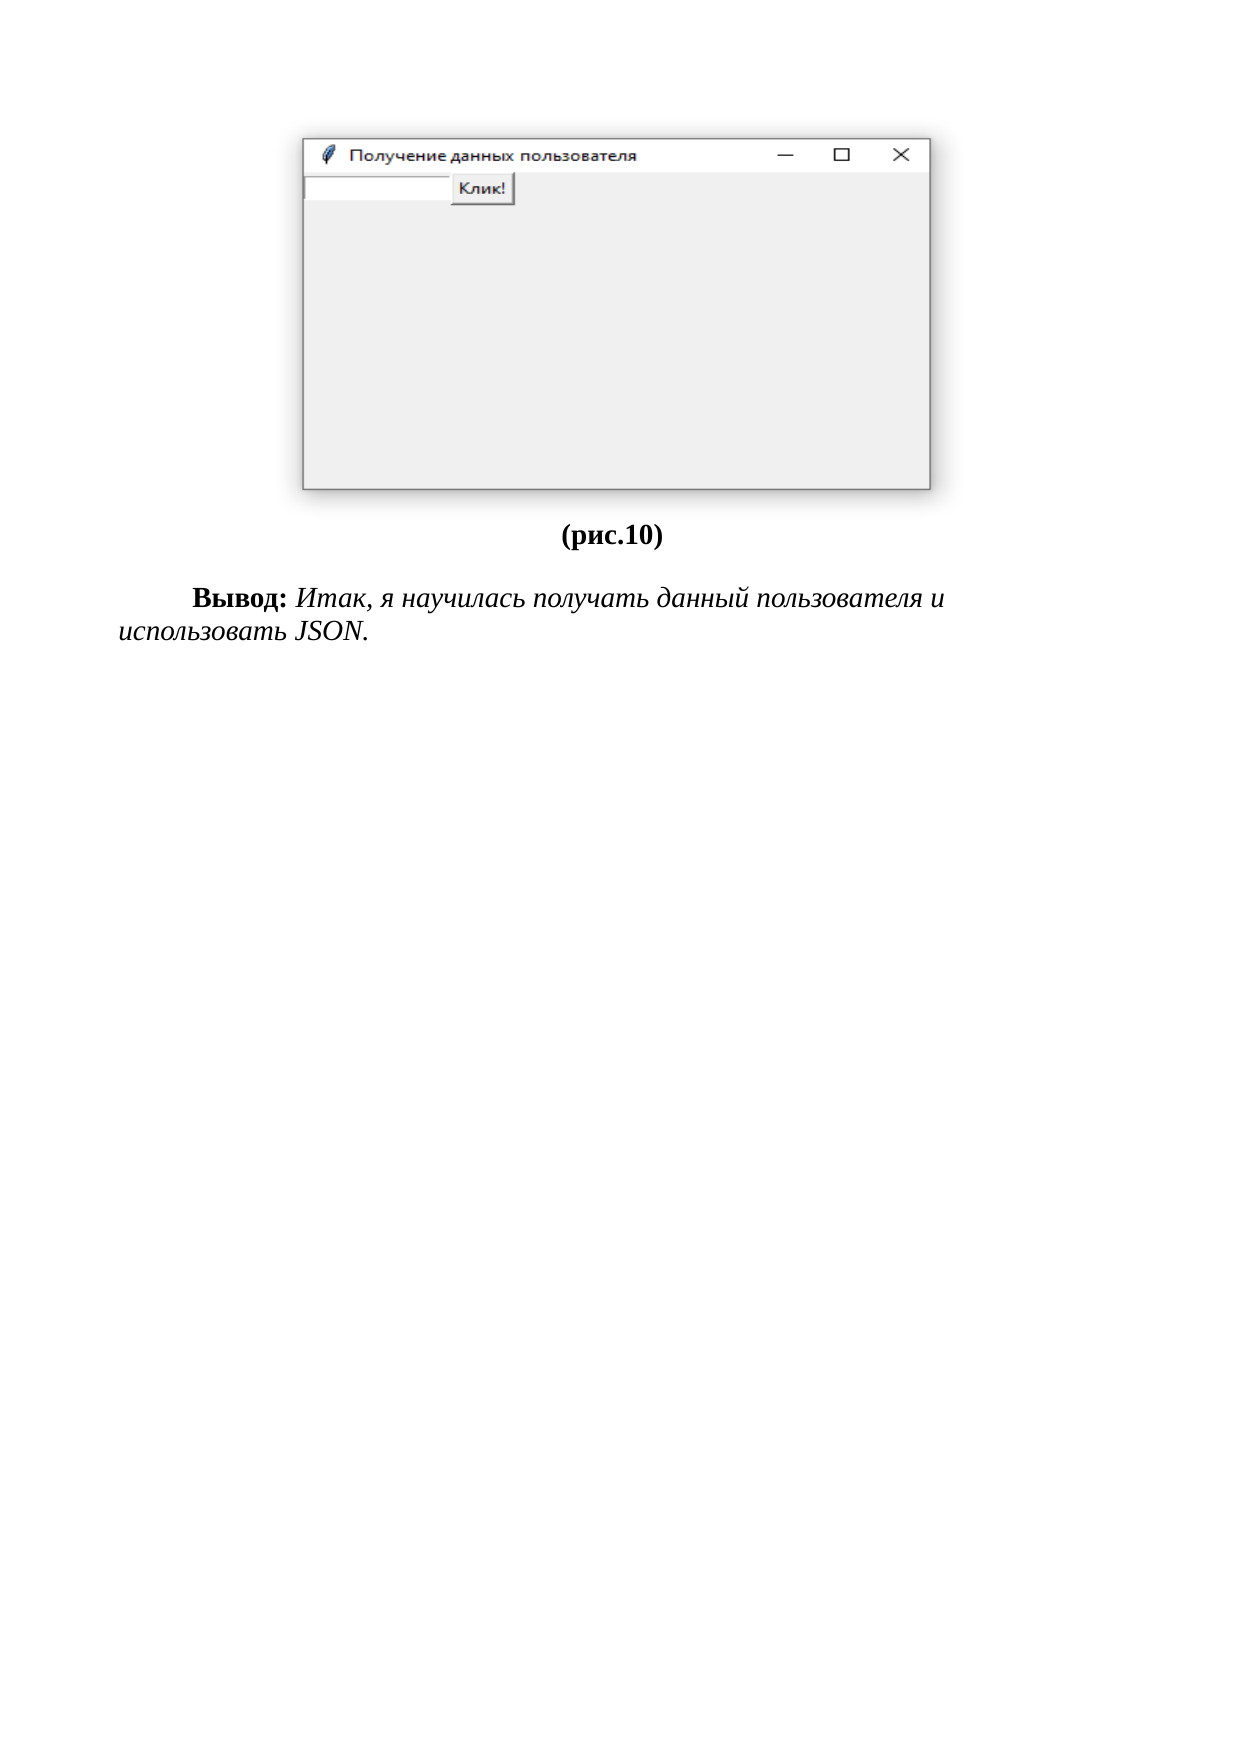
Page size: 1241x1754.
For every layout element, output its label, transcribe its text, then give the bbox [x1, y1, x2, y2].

picture [276, 118, 964, 518]
text Вывод: Итак, я научилась получать данный пользователя и использовать JSON. [118, 580, 1122, 647]
text (рис.10) [118, 118, 1122, 551]
